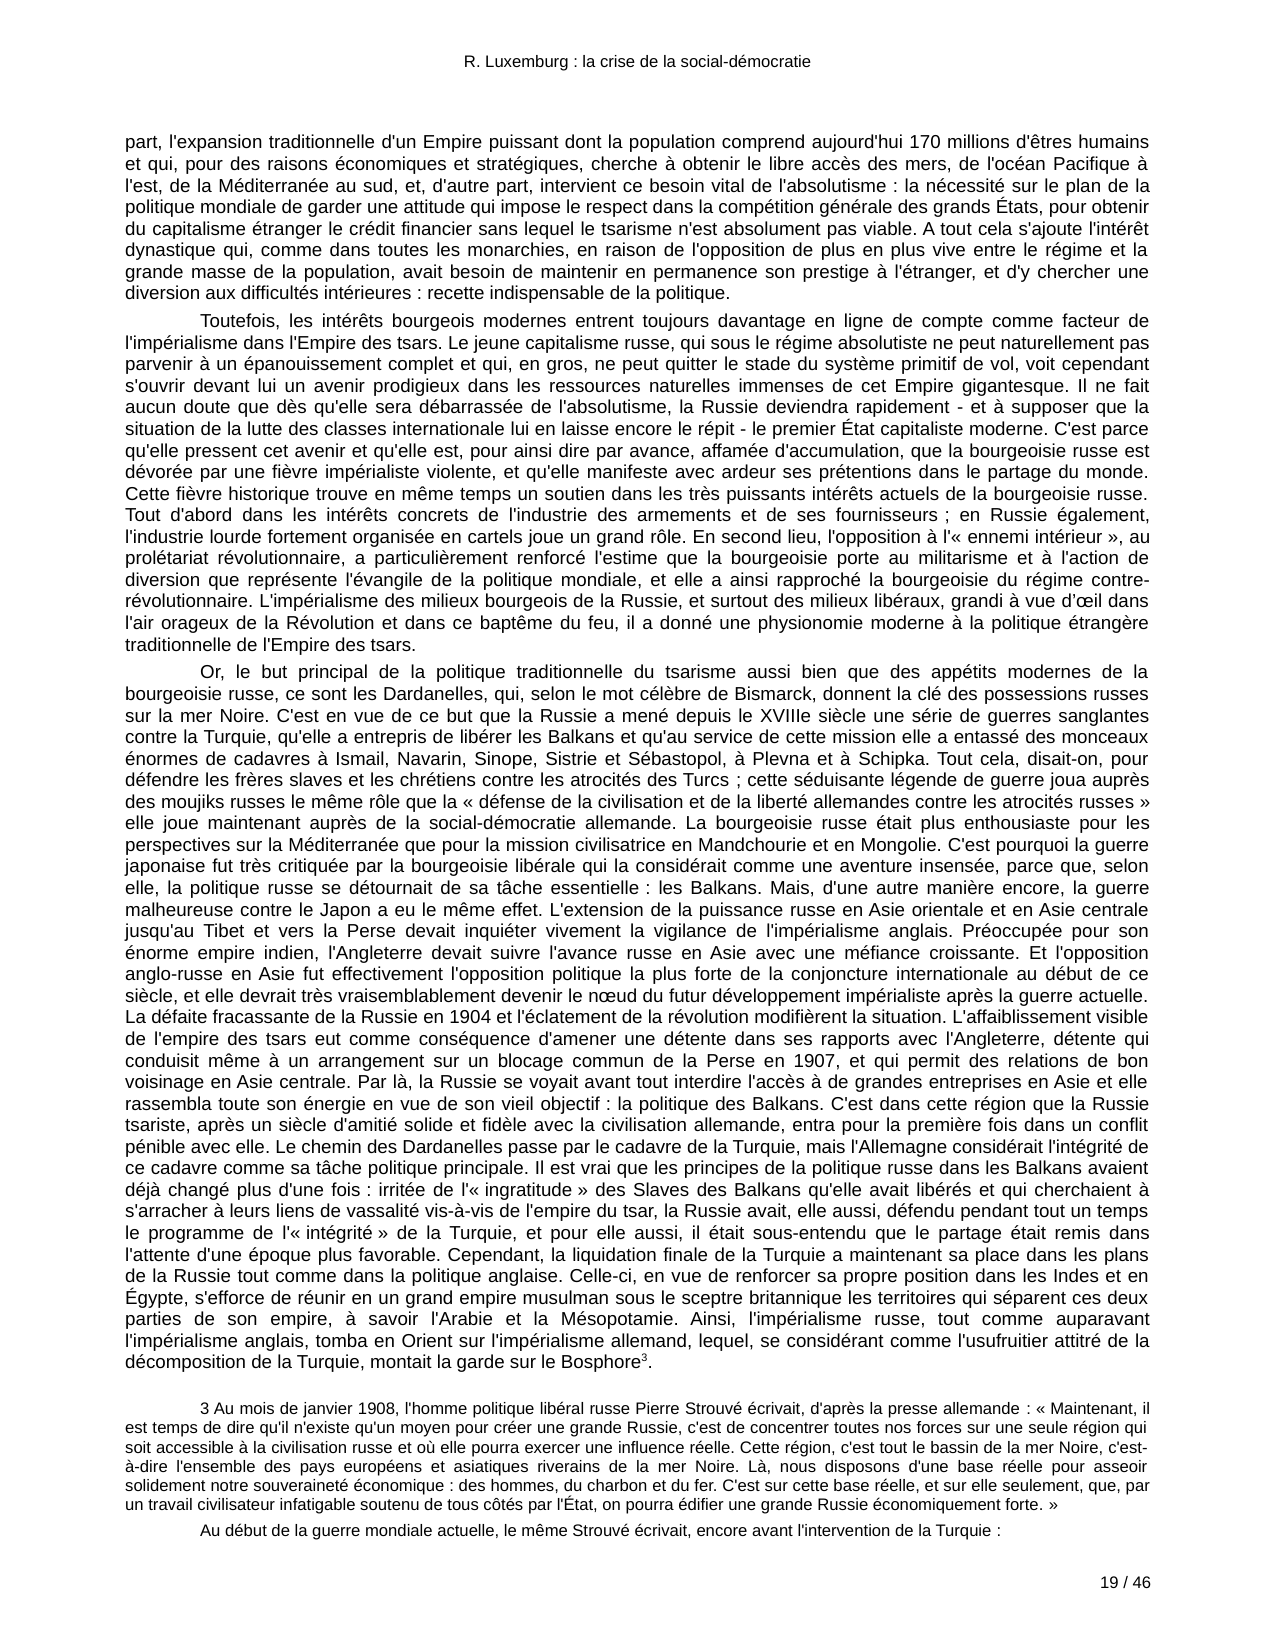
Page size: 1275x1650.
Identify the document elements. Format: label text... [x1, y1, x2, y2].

text Au mois de janvier 1908, l'homme politique libéral russe Pierre Strouvé écrivait, d'après la presse allemande : « Maintenant, il est temps de dire qu'il n'existe qu'un moyen pour créer une grande Russie, c'est de concentrer toutes nos forces sur une seule région qui soit accessible à la civilisation russe et où elle pourra exercer une influence réelle. Cette région, c'est tout le bassin de la mer Noire, c'est-à-dire l'ensemble des pays européens et asiatiques riverains de la mer Noire. Là, nous disposons d'une base réelle pour asseoir solidement notre souveraineté économique : des hommes, du charbon et du fer. C'est sur cette base réelle, et sur elle seulement, que, par un travail civilisateur infatigable soutenu de tous côtés par l'État, on pourra édifier une grande Russie économiquement forte. » [125, 1399, 1150, 1514]
text Toutefois, les intérêts bourgeois modernes entrent toujours davantage en ligne de compte comme facteur de l'impérialisme dans l'Empire des tsars. Le jeune capitalisme russe, qui sous le régime absolutiste ne peut naturellement pas parvenir à un épanouissement complet et qui, en gros, ne peut quitter le stade du système primitif de vol, voit cependant s'ouvrir devant lui un avenir prodigieux dans les ressources naturelles immenses de cet Empire gigantesque. Il ne fait aucun doute que dès qu'elle sera débarrassée de l'absolutisme, la Russie deviendra rapidement - et à supposer que la situation de la lutte des classes internationale lui en laisse encore le répit - le premier État capitaliste moderne. C'est parce qu'elle pressent cet avenir et qu'elle est, pour ainsi dire par avance, affamée d'accumulation, que la bourgeoisie russe est dévorée par une fièvre impérialiste violente, et qu'elle manifeste avec ardeur ses prétentions dans le partage du monde. Cette fièvre historique trouve en même temps un soutien dans les très puissants intérêts actuels de la bourgeoisie russe. Tout d'abord dans les intérêts concrets de l'industrie des armements et de ses fournisseurs ; en Russie également, l'industrie lourde fortement organisée en cartels joue un grand rôle. En second lieu, l'opposition à l'« ennemi intérieur », au prolétariat révolutionnaire, a particulièrement renforcé l'estime que la bourgeoisie porte au militarisme et à l'action de diversion que représente l'évangile de la politique mondiale, et elle a ainsi rapproché la bourgeoisie du régime contre-révolutionnaire. L'impérialisme des milieux bourgeois de la Russie, et surtout des milieux libéraux, grandi à vue d’œil dans l'air orageux de la Révolution et dans ce baptême du feu, il a donné une physionomie moderne à la politique étrangère traditionnelle de l'Empire des tsars. [125, 310, 1150, 655]
text Or, le but principal de la politique traditionnelle du tsarisme aussi bien que des appétits modernes de la bourgeoisie russe, ce sont les Dardanelles, qui, selon le mot célèbre de Bismarck, donnent la clé des possessions russes sur la mer Noire. C'est en vue de ce but que la Russie a mené depuis le XVIIIe siècle une série de guerres sanglantes contre la Turquie, qu'elle a entrepris de libérer les Balkans et qu'au service de cette mission elle a entassé des monceaux énormes de cadavres à Ismail, Navarin, Sinope, Sistrie et Sébastopol, à Plevna et à Schipka. Tout cela, disait-on, pour défendre les frères slaves et les chrétiens contre les atrocités des Turcs ; cette séduisante légende de guerre joua auprès des moujiks russes le même rôle que la « défense de la civilisation et de la liberté allemandes contre les atrocités russes » elle joue maintenant auprès de la social-démocratie allemande. La bourgeoisie russe était plus enthousiaste pour les perspectives sur la Méditerranée que pour la mission civilisatrice en Mandchourie et en Mongolie. C'est pourquoi la guerre japonaise fut très critiquée par la bourgeoisie libérale qui la considérait comme une aventure insensée, parce que, selon elle, la politique russe se détournait de sa tâche essentielle : les Balkans. Mais, d'une autre manière encore, la guerre malheureuse contre le Japon a eu le même effet. L'extension de la puissance russe en Asie orientale et en Asie centrale jusqu'au Tibet et vers la Perse devait inquiéter vivement la vigilance de l'impérialisme anglais. Préoccupée pour son énorme empire indien, l'Angleterre devait suivre l'avance russe en Asie avec une méfiance croissante. Et l'opposition anglo-russe en Asie fut effectivement l'opposition politique la plus forte de la conjoncture internationale au début de ce siècle, et elle devrait très vraisemblablement devenir le nœud du futur développement impérialiste après la guerre actuelle. La défaite fracassante de la Russie en 1904 et l'éclatement de la révolution modifièrent la situation. L'affaiblissement visible de l'empire des tsars eut comme conséquence d'amener une détente dans ses rapports avec l'Angleterre, détente qui conduisit même à un arrangement sur un blocage commun de la Perse en 1907, et qui permit des relations de bon voisinage en Asie centrale. Par là, la Russie se voyait avant tout interdire l'accès à de grandes entreprises en Asie et elle rassembla toute son énergie en vue de son vieil objectif : la politique des Balkans. C'est dans cette région que la Russie tsariste, après un siècle d'amitié solide et fidèle avec la civilisation allemande, entra pour la première fois dans un conflit pénible avec elle. Le chemin des Dardanelles passe par le cadavre de la Turquie, mais l'Allemagne considérait l'intégrité de ce cadavre comme sa tâche politique principale. Il est vrai que les principes de la politique russe dans les Balkans avaient déjà changé plus d'une fois : irritée de l'« ingratitude » des Slaves des Balkans qu'elle avait libérés et qui cherchaient à s'arracher à leurs liens de vassalité vis-à-vis de l'empire du tsar, la Russie avait, elle aussi, défendu pendant tout un temps le programme de l'« intégrité » de la Turquie, et pour elle aussi, il était sous-entendu que le partage était remis dans l'attente d'une époque plus favorable. Cependant, la liquidation finale de la Turquie a maintenant sa place dans les plans de la Russie tout comme dans la politique anglaise. Celle-ci, en vue de renforcer sa propre position dans les Indes et en Égypte, s'efforce de réunir en un grand empire musulman sous le sceptre britannique les territoires qui séparent ces deux parties de son empire, à savoir l'Arabie et la Mésopotamie. Ainsi, l'impérialisme russe, tout comme auparavant l'impérialisme anglais, tomba en Orient sur l'impérialisme allemand, lequel, se considérant comme l'usufruitier attitré de la décomposition de la Turquie, montait la garde sur le Bosphore. [125, 661, 1150, 1373]
text Au début de la guerre mondiale actuelle, le même Strouvé écrivait, encore avant l'intervention de la Turquie : [125, 1520, 1150, 1539]
text part, l'expansion traditionnelle d'un Empire puissant dont la population comprend aujourd'hui 170 millions d'êtres humains et qui, pour des raisons économiques et stratégiques, cherche à obtenir le libre accès des mers, de l'océan Pacifique à l'est, de la Méditerranée au sud, et, d'autre part, intervient ce besoin vital de l'absolutisme : la nécessité sur le plan de la politique mondiale de garder une attitude qui impose le respect dans la compétition générale des grands États, pour obtenir du capitalisme étranger le crédit financier sans lequel le tsarisme n'est absolument pas viable. A tout cela s'ajoute l'intérêt dynastique qui, comme dans toutes les monarchies, en raison de l'opposition de plus en plus vive entre le régime et la grande masse de la population, avait besoin de maintenir en permanence son prestige à l'étranger, et d'y chercher une diversion aux difficultés intérieures : recette indispensable de la politique. [125, 131, 1150, 304]
